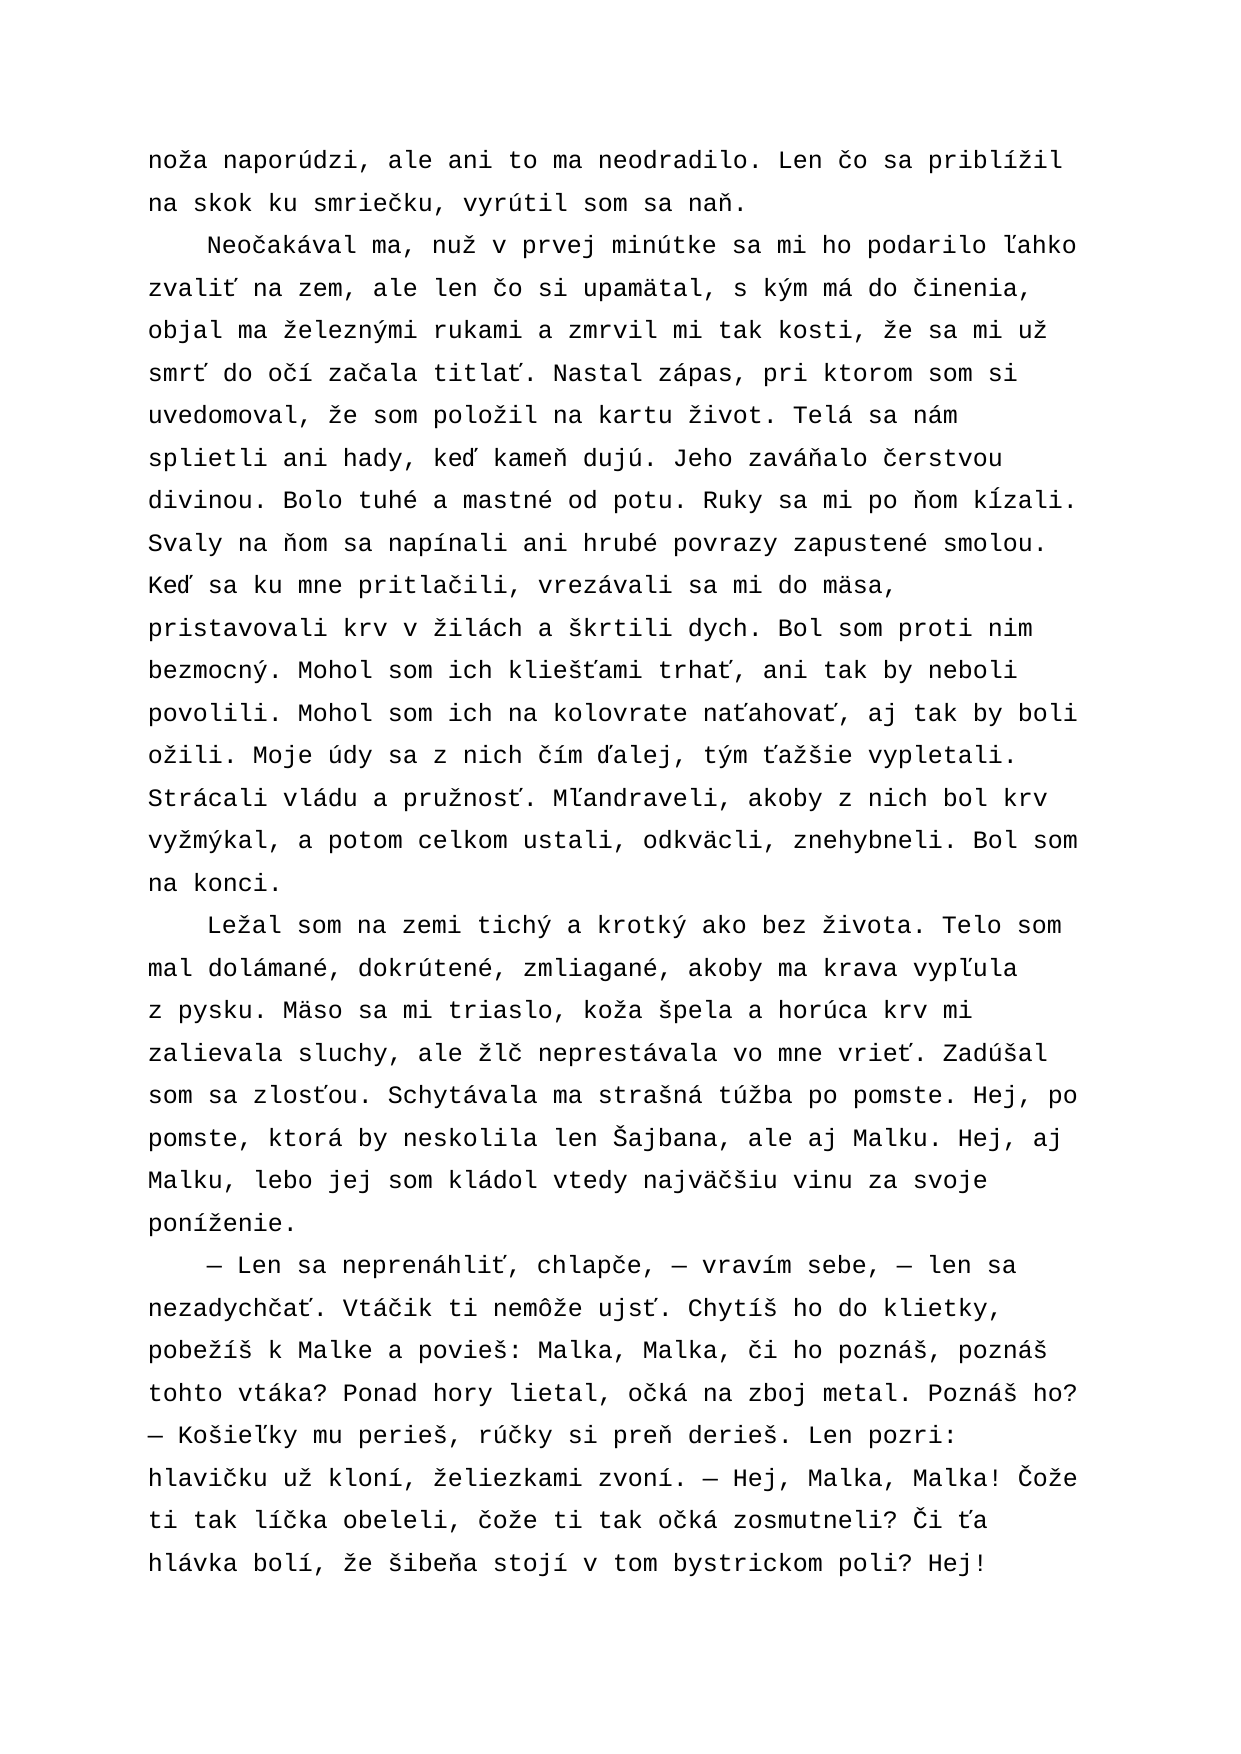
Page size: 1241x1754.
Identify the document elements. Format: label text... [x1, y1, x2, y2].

text noža naporúdzi, ale ani to ma neodradilo. Len čo sa priblížil na skok ku smriečku, vyrútil som sa naň. [148, 148, 1092, 218]
text Ležal som na zemi tichý a krotký ako bez života. Telo som mal dolámané, dokrútené, zmliagané, akoby ma krava vypľula z pysku. Mäso sa mi triaslo, koža špela a horúca krv mi zalievala sluchy, ale žlč neprestávala vo mne vrieť. Zadúšal som sa zlosťou. Schytávala ma strašná túžba po pomste. Hej, po pomste, ktorá by neskolila len Šajbana, ale aj Malku. Hej, aj Malku, lebo jej som kládol vtedy najväčšiu vinu za svoje poníženie. [148, 913, 1092, 1238]
text Neočakával ma, nuž v prvej minútke sa mi ho podarilo ľahko zvaliť na zem, ale len čo si upamätal, s kým má do činenia, objal ma železnými rukami a zmrvil mi tak kosti, že sa mi už smrť do očí začala titlať. Nastal zápas, pri ktorom som si uvedomoval, že som položil na kartu život. Telá sa nám splietli ani hady, keď kameň dujú. Jeho zaváňalo čerstvou divinou. Bolo tuhé a mastné od potu. Ruky sa mi po ňom kĺzali. Svaly na ňom sa napínali ani hrubé povrazy zapustené smolou. Keď sa ku mne pritlačili, vrezávali sa mi do mäsa, pristavovali krv v žilách a škrtili dych. Bol som proti nim bezmocný. Mohol som ich kliešťami trhať, ani tak by neboli povolili. Mohol som ich na kolovrate naťahovať, aj tak by boli ožili. Moje údy sa z nich čím ďalej, tým ťažšie vypletali. Strácali vládu a pružnosť. Mľandraveli, akoby z nich bol krv vyžmýkal, a potom celkom ustali, odkväcli, znehybneli. Bol som na konci. [148, 233, 1092, 898]
text — Len sa neprenáhliť, chlapče, — vravím sebe, — len sa nezadychčať. Vtáčik ti nemôže ujsť. Chytíš ho do klietky, pobežíš k Malke a povieš: Malka, Malka, či ho poznáš, poznáš tohto vtáka? Ponad hory lietal, očká na zboj metal. Poznáš ho? — Košieľky mu perieš, rúčky si preň derieš. Len pozri: hlavičku už kloní, želiezkami zvoní. — Hej, Malka, Malka! Čože ti tak líčka obeleli, čože ti tak očká zosmutneli? Či ťa hlávka bolí, že šibeňa stojí v tom bystrickom poli? Hej! [148, 1253, 1092, 1578]
